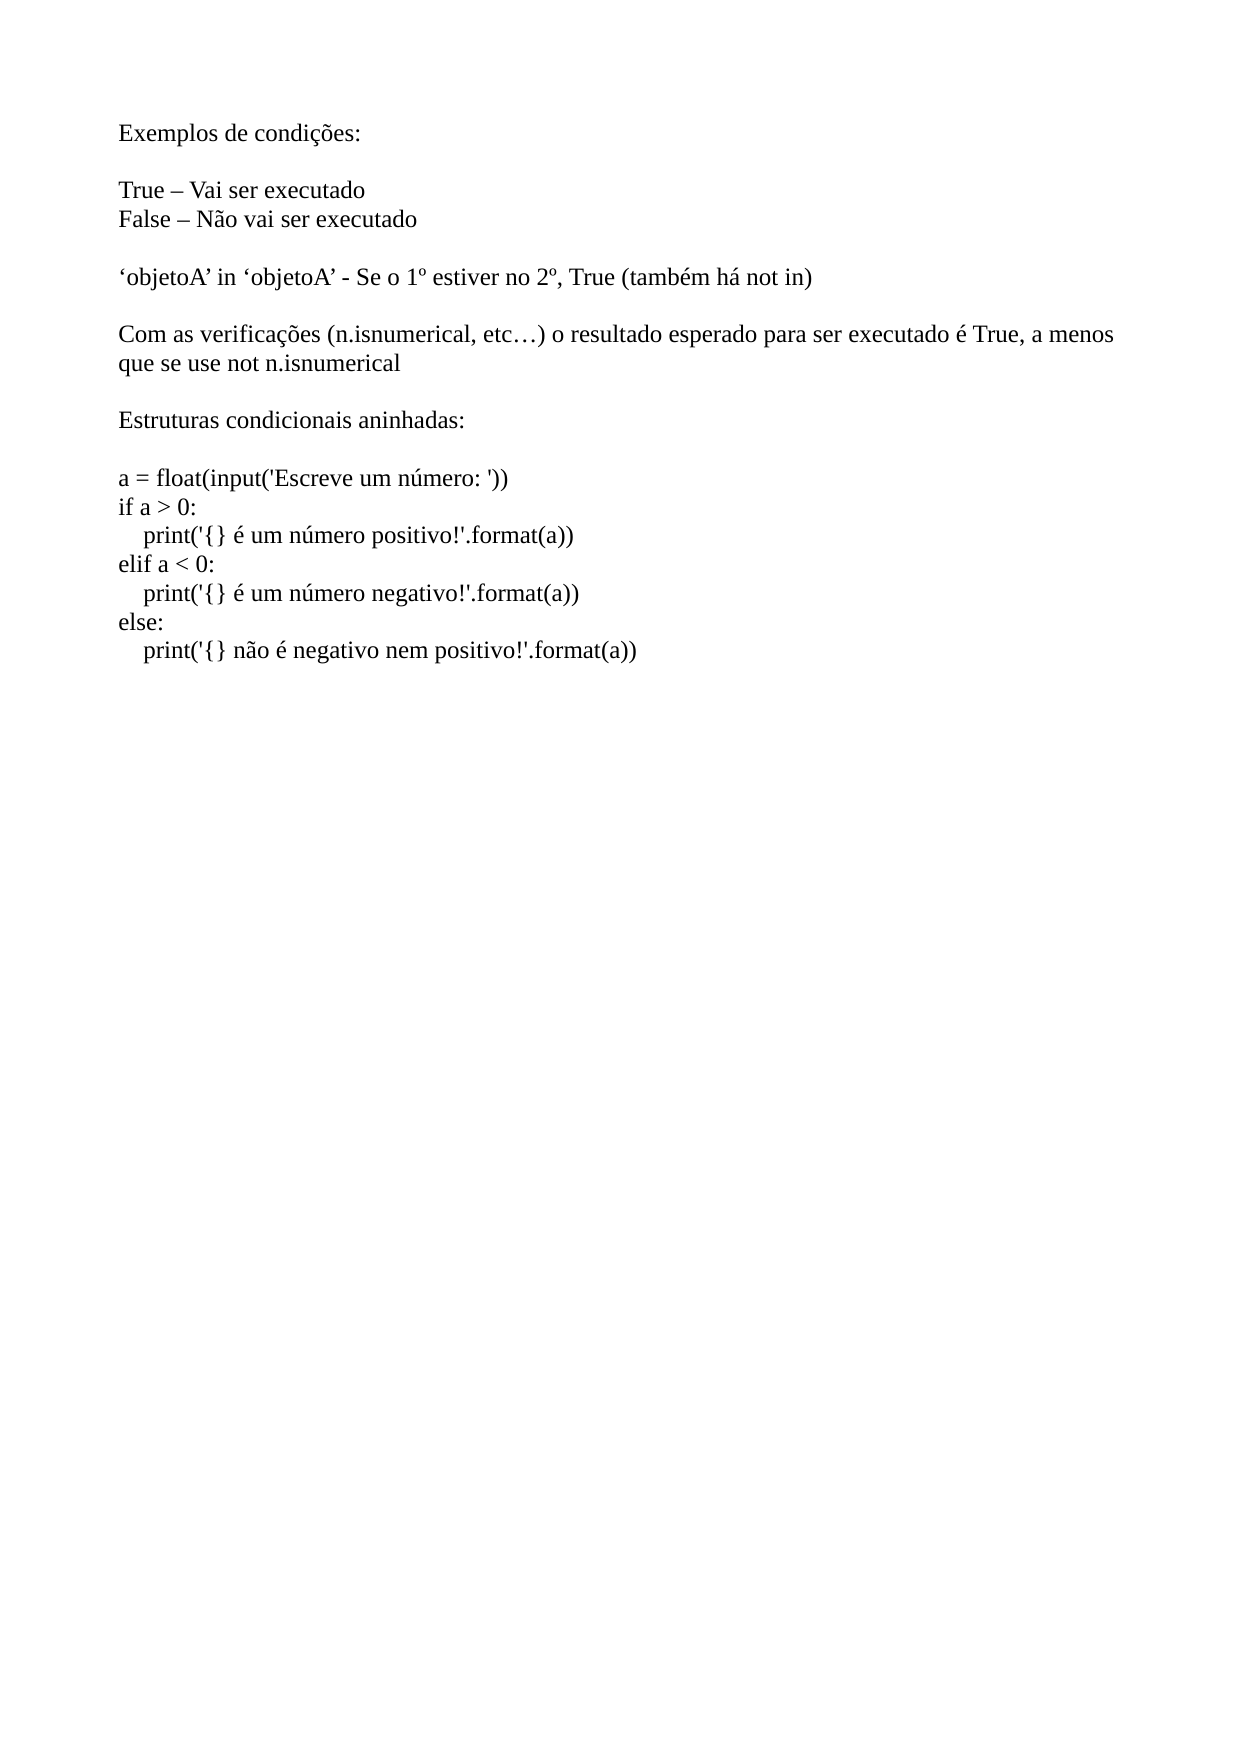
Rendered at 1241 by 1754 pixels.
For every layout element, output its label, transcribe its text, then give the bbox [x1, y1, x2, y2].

text elif a < 0: [118, 549, 1122, 578]
text True – Vai ser executado [118, 176, 1122, 204]
text ‘objetoA’ in ‘objetoA’ - Se o 1º estiver no 2º, True (também há not in) [118, 262, 1122, 291]
text Exemplos de condições: [118, 118, 1122, 147]
text Estruturas condicionais aninhadas: [118, 406, 1122, 434]
text a = float(input('Escreve um número: ')) [118, 463, 1122, 492]
text print('{} não é negativo nem positivo!'.format(a)) [118, 636, 1122, 664]
text print('{} é um número positivo!'.format(a)) [118, 521, 1122, 549]
text if a > 0: [118, 492, 1122, 521]
text Com as verificações (n.isnumerical, etc…) o resultado esperado para ser executado é True, a menos que se use not n.isnumerical [118, 319, 1122, 377]
text False – Não vai ser executado [118, 204, 1122, 233]
text print('{} é um número negativo!'.format(a)) [118, 578, 1122, 607]
text else: [118, 607, 1122, 636]
